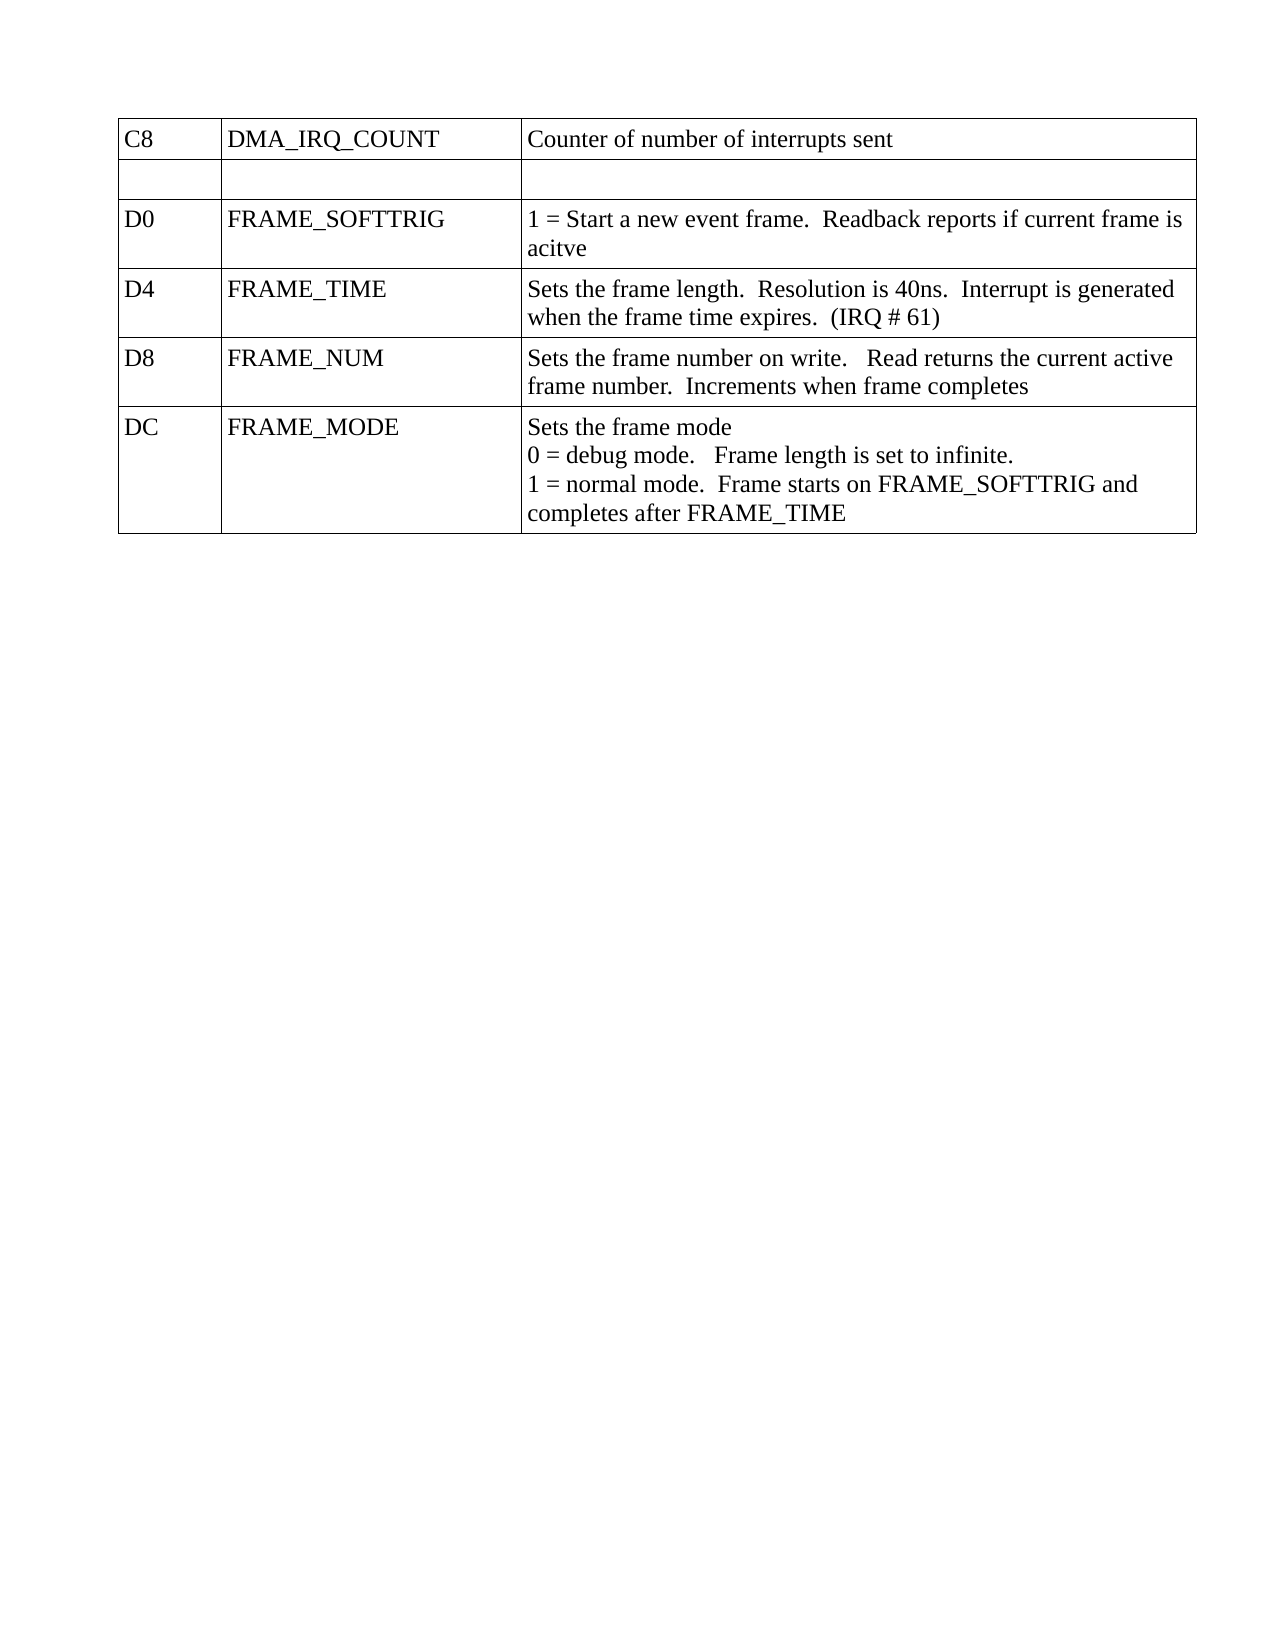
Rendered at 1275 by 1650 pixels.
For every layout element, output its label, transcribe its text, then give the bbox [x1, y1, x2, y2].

table_cell [222, 160, 521, 199]
table_cell Sets the frame number on write. Read returns the current active frame number. Increments when frame completes [522, 338, 1196, 406]
table_cell FRAME_NUM [222, 338, 521, 406]
table_cell FRAME_MODE [222, 407, 521, 532]
table_cell [119, 160, 221, 199]
table_cell DMA_IRQ_COUNT [222, 119, 521, 158]
table_cell D8 [119, 338, 221, 406]
table_cell Counter of number of interrupts sent [522, 119, 1196, 158]
table_cell C8 [119, 119, 221, 158]
table_cell Sets the frame length. Resolution is 40ns. Interrupt is generated when the frame time expires. (IRQ # 61) [522, 269, 1196, 337]
table_cell Sets the frame mode 0 = debug mode. Frame length is set to infinite. 1 = normal mode. Frame starts on FRAME_SOFTTRIG and completes after FRAME_TIME [522, 407, 1196, 532]
table_cell DC [119, 407, 221, 532]
table_cell D0 [119, 200, 221, 268]
table_cell FRAME_TIME [222, 269, 521, 337]
table_cell 1 = Start a new event frame. Readback reports if current frame is acitve [522, 200, 1196, 268]
table_cell FRAME_SOFTTRIG [222, 200, 521, 268]
table_cell [522, 160, 1196, 199]
table_cell D4 [119, 269, 221, 337]
